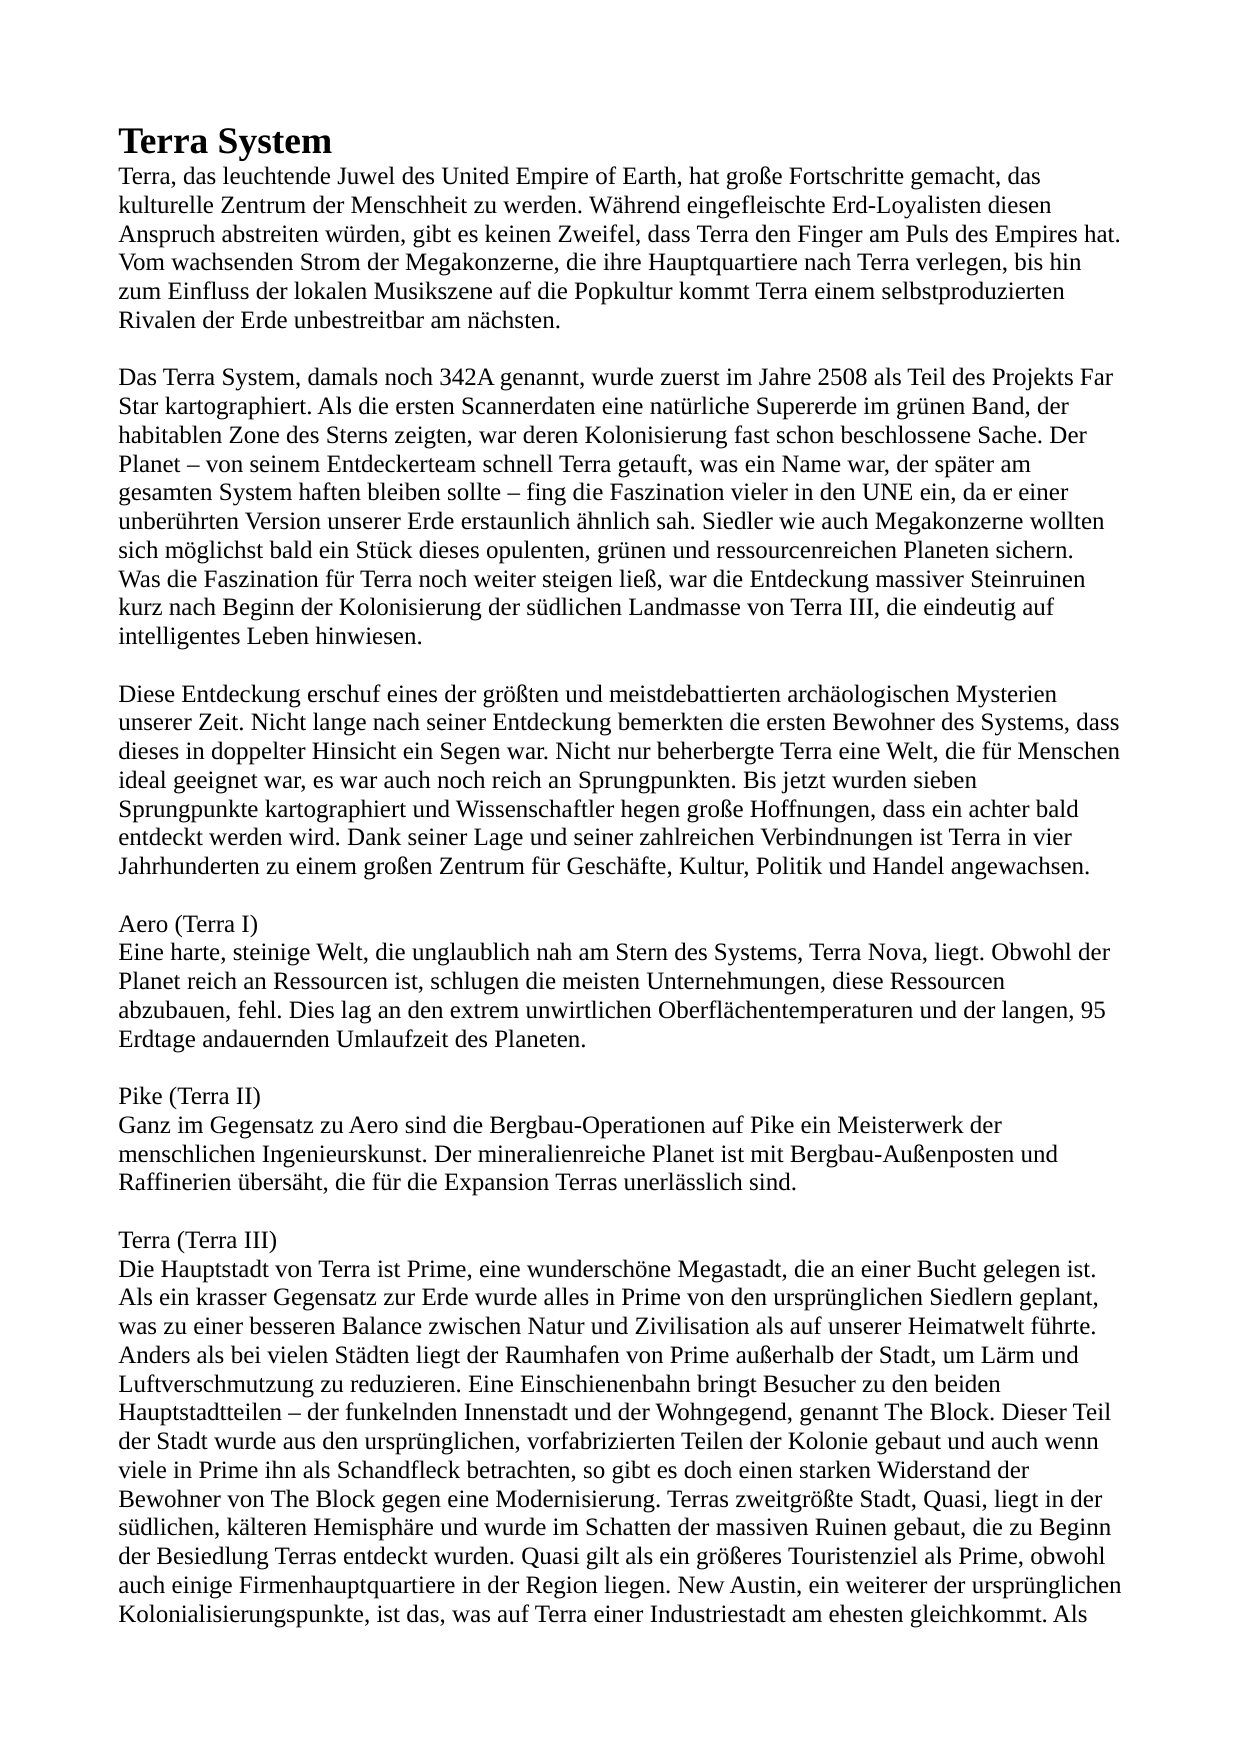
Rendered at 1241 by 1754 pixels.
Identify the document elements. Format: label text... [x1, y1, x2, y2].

text Eine harte, steinige Welt, die unglaublich nah am Stern des Systems, Terra Nova, liegt. Obwohl der Planet reich an Ressourcen ist, schlugen die meisten Unternehmungen, diese Ressourcen abzubauen, fehl. Dies lag an den extrem unwirtlichen Oberflächentemperaturen und der langen, 95 Erdtage andauernden Umlaufzeit des Planeten. [118, 937, 1122, 1052]
text Terra System [118, 118, 1122, 161]
text Diese Entdeckung erschuf eines der größten und meistdebattierten archäologischen Mysterien unserer Zeit. Nicht lange nach seiner Entdeckung bemerkten die ersten Bewohner des Systems, dass dieses in doppelter Hinsicht ein Segen war. Nicht nur beherbergte Terra eine Welt, die für Menschen ideal geeignet war, es war auch noch reich an Sprungpunkten. Bis jetzt wurden sieben Sprungpunkte kartographiert und Wissenschaftler hegen große Hoffnungen, dass ein achter bald entdeckt werden wird. Dank seiner Lage und seiner zahlreichen Verbindnungen ist Terra in vier Jahrhunderten zu einem großen Zentrum für Geschäfte, Kultur, Politik und Handel angewachsen. [118, 679, 1122, 880]
text Terra (Terra III) [118, 1225, 1122, 1254]
text Aero (Terra I) [118, 909, 1122, 937]
text Terra, das leuchtende Juwel des United Empire of Earth, hat große Fortschritte gemacht, das kulturelle Zentrum der Menschheit zu werden. Während eingefleischte Erd-Loyalisten diesen Anspruch abstreiten würden, gibt es keinen Zweifel, dass Terra den Finger am Puls des Empires hat. Vom wachsenden Strom der Megakonzerne, die ihre Hauptquartiere nach Terra verlegen, bis hin zum Einfluss der lokalen Musikszene auf die Popkultur kommt Terra einem selbstproduzierten Rivalen der Erde unbestreitbar am nächsten. [118, 161, 1122, 334]
text Das Terra System, damals noch 342A genannt, wurde zuerst im Jahre 2508 als Teil des Projekts Far Star kartographiert. Als die ersten Scannerdaten eine natürliche Supererde im grünen Band, der habitablen Zone des Sterns zeigten, war deren Kolonisierung fast schon beschlossene Sache. Der Planet – von seinem Entdeckerteam schnell Terra getauft, was ein Name war, der später am gesamten System haften bleiben sollte – fing die Faszination vieler in den UNE ein, da er einer unberührten Version unserer Erde erstaunlich ähnlich sah. Siedler wie auch Megakonzerne wollten sich möglichst bald ein Stück dieses opulenten, grünen und ressourcenreichen Planeten sichern. Was die Faszination für Terra noch weiter steigen ließ, war die Entdeckung massiver Steinruinen kurz nach Beginn der Kolonisierung der südlichen Landmasse von Terra III, die eindeutig auf intelligentes Leben hinwiesen. [118, 362, 1122, 650]
text Ganz im Gegensatz zu Aero sind die Bergbau-Operationen auf Pike ein Meisterwerk der menschlichen Ingenieurskunst. Der mineralienreiche Planet ist mit Bergbau-Außenposten und Raffinerien übersäht, die für die Expansion Terras unerlässlich sind. [118, 1110, 1122, 1196]
text Pike (Terra II) [118, 1081, 1122, 1110]
text Die Hauptstadt von Terra ist Prime, eine wunderschöne Megastadt, die an einer Bucht gelegen ist. Als ein krasser Gegensatz zur Erde wurde alles in Prime von den ursprünglichen Siedlern geplant, was zu einer besseren Balance zwischen Natur und Zivilisation als auf unserer Heimatwelt führte. Anders als bei vielen Städten liegt der Raumhafen von Prime außerhalb der Stadt, um Lärm und Luftverschmutzung zu reduzieren. Eine Einschienenbahn bringt Besucher zu den beiden Hauptstadtteilen – der funkelnden Innenstadt und der Wohngegend, genannt The Block. Dieser Teil der Stadt wurde aus den ursprünglichen, vorfabrizierten Teilen der Kolonie gebaut und auch wenn viele in Prime ihn als Schandfleck betrachten, so gibt es doch einen starken Widerstand der Bewohner von The Block gegen eine Modernisierung. Terras zweitgrößte Stadt, Quasi, liegt in der südlichen, kälteren Hemisphäre und wurde im Schatten der massiven Ruinen gebaut, die zu Beginn der Besiedlung Terras entdeckt wurden. Quasi gilt als ein größeres Touristenziel als Prime, obwohl auch einige Firmenhauptquartiere in der Region liegen. New Austin, ein weiterer der ursprünglichen Kolonialisierungspunkte, ist das, was auf Terra einer Industriestadt am ehesten gleichkommt. Als [118, 1254, 1122, 1627]
